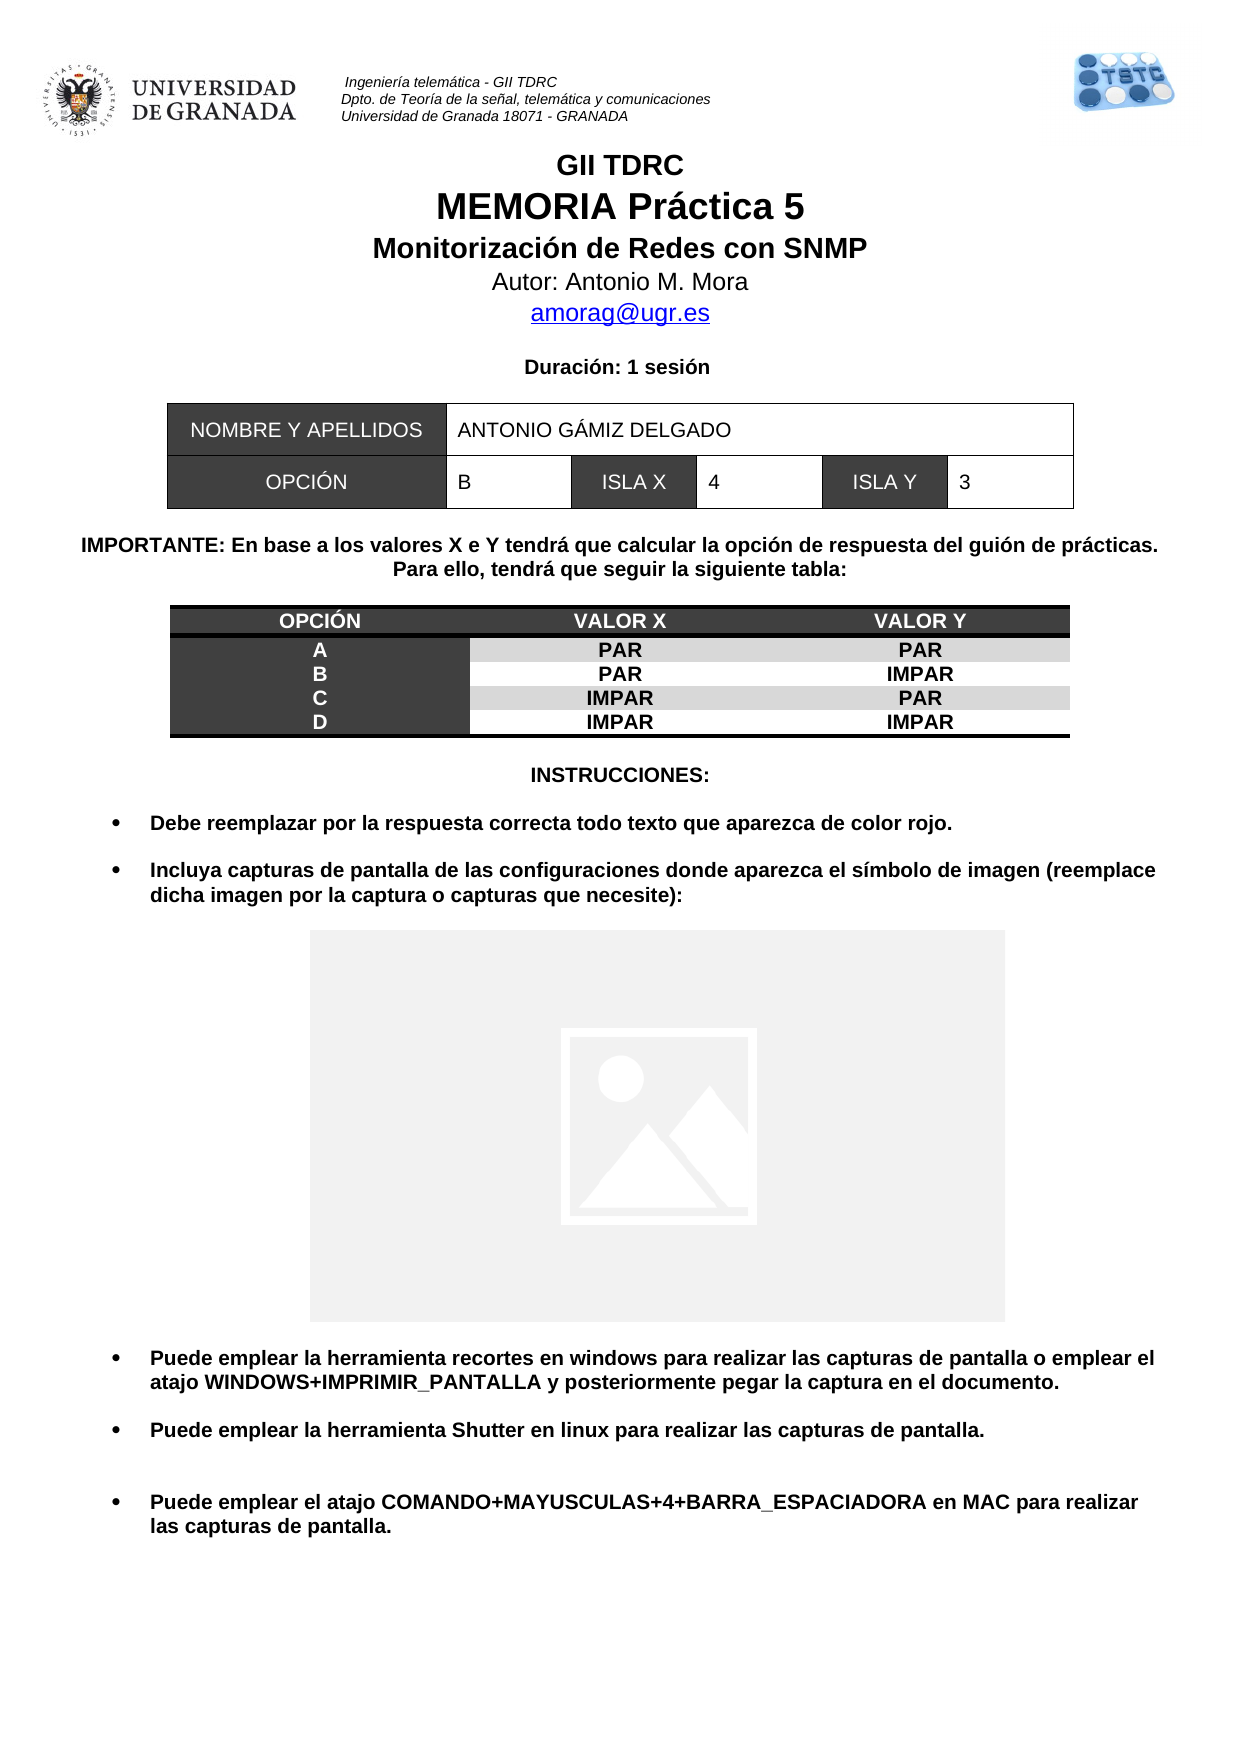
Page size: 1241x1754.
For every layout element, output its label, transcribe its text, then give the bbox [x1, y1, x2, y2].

text IMPORTANTE: En base a los valores X e Y tendrá que calcular la opción de respuesta del guión de prácticas. Para ello, tendrá que seguir la siguiente tabla: [75, 533, 1165, 581]
table_cell PAR [770, 638, 1070, 662]
table_cell B [447, 456, 571, 508]
text Monitorización de Redes con SNMP [75, 231, 1165, 264]
table_cell D [170, 710, 470, 734]
text INSTRUCCIONES: [75, 762, 1165, 786]
table_cell OPCIÓN [168, 456, 446, 508]
table_cell PAR [470, 638, 770, 662]
text MEMORIA Práctica 5 [75, 184, 1165, 227]
table_header VALOR Y [770, 609, 1070, 633]
text GII TDRC [75, 148, 1165, 182]
table_cell 3 [948, 456, 1073, 508]
list Puede emplear el atajo COMANDO+MAYUSCULAS+4+BARRA_ESPACIADORA en MAC para realizar las capturas de pantalla. [112, 1489, 1165, 1538]
picture [310, 930, 1006, 1322]
table_cell IMPAR [770, 662, 1070, 686]
table_header ANTONIO GÁMIZ DELGADO [447, 404, 1073, 455]
list Puede emplear la herramienta Shutter en linux para realizar las capturas de pantalla. [112, 1418, 1165, 1442]
text amorag@ugr.es [75, 298, 1165, 327]
list Puede emplear la herramienta recortes en windows para realizar las capturas de pantalla o emplear el atajo WINDOWS+IMPRIMIR_PANTALLA y posteriormente pegar la captura en el documento. [112, 1346, 1165, 1394]
list Debe reemplazar por la respuesta correcta todo texto que aparezca de color rojo. [112, 810, 1165, 834]
picture [1038, 23, 1202, 146]
table_cell PAR [470, 662, 770, 686]
table_cell IMPAR [470, 710, 770, 734]
text Autor: Antonio M. Mora [75, 267, 1165, 296]
table_cell 4 [697, 456, 822, 508]
list Incluya capturas de pantalla de las configuraciones donde aparezca el símbolo de imagen (reemplace dicha imagen por la captura o capturas que necesite): [112, 858, 1165, 906]
table_cell IMPAR [770, 710, 1070, 734]
table_cell A [170, 638, 470, 662]
table_cell ISLA Y [823, 456, 947, 508]
picture [28, 50, 309, 146]
text Duración: 1 sesión [75, 355, 1165, 379]
table_cell ISLA X [572, 456, 696, 508]
table_header VALOR X [470, 609, 770, 633]
table_header NOMBRE Y APELLIDOS [168, 404, 446, 455]
table_cell C [170, 686, 470, 710]
table_cell IMPAR [470, 686, 770, 710]
table_header OPCIÓN [170, 609, 470, 633]
table_cell B [170, 662, 470, 686]
table_cell PAR [770, 686, 1070, 710]
